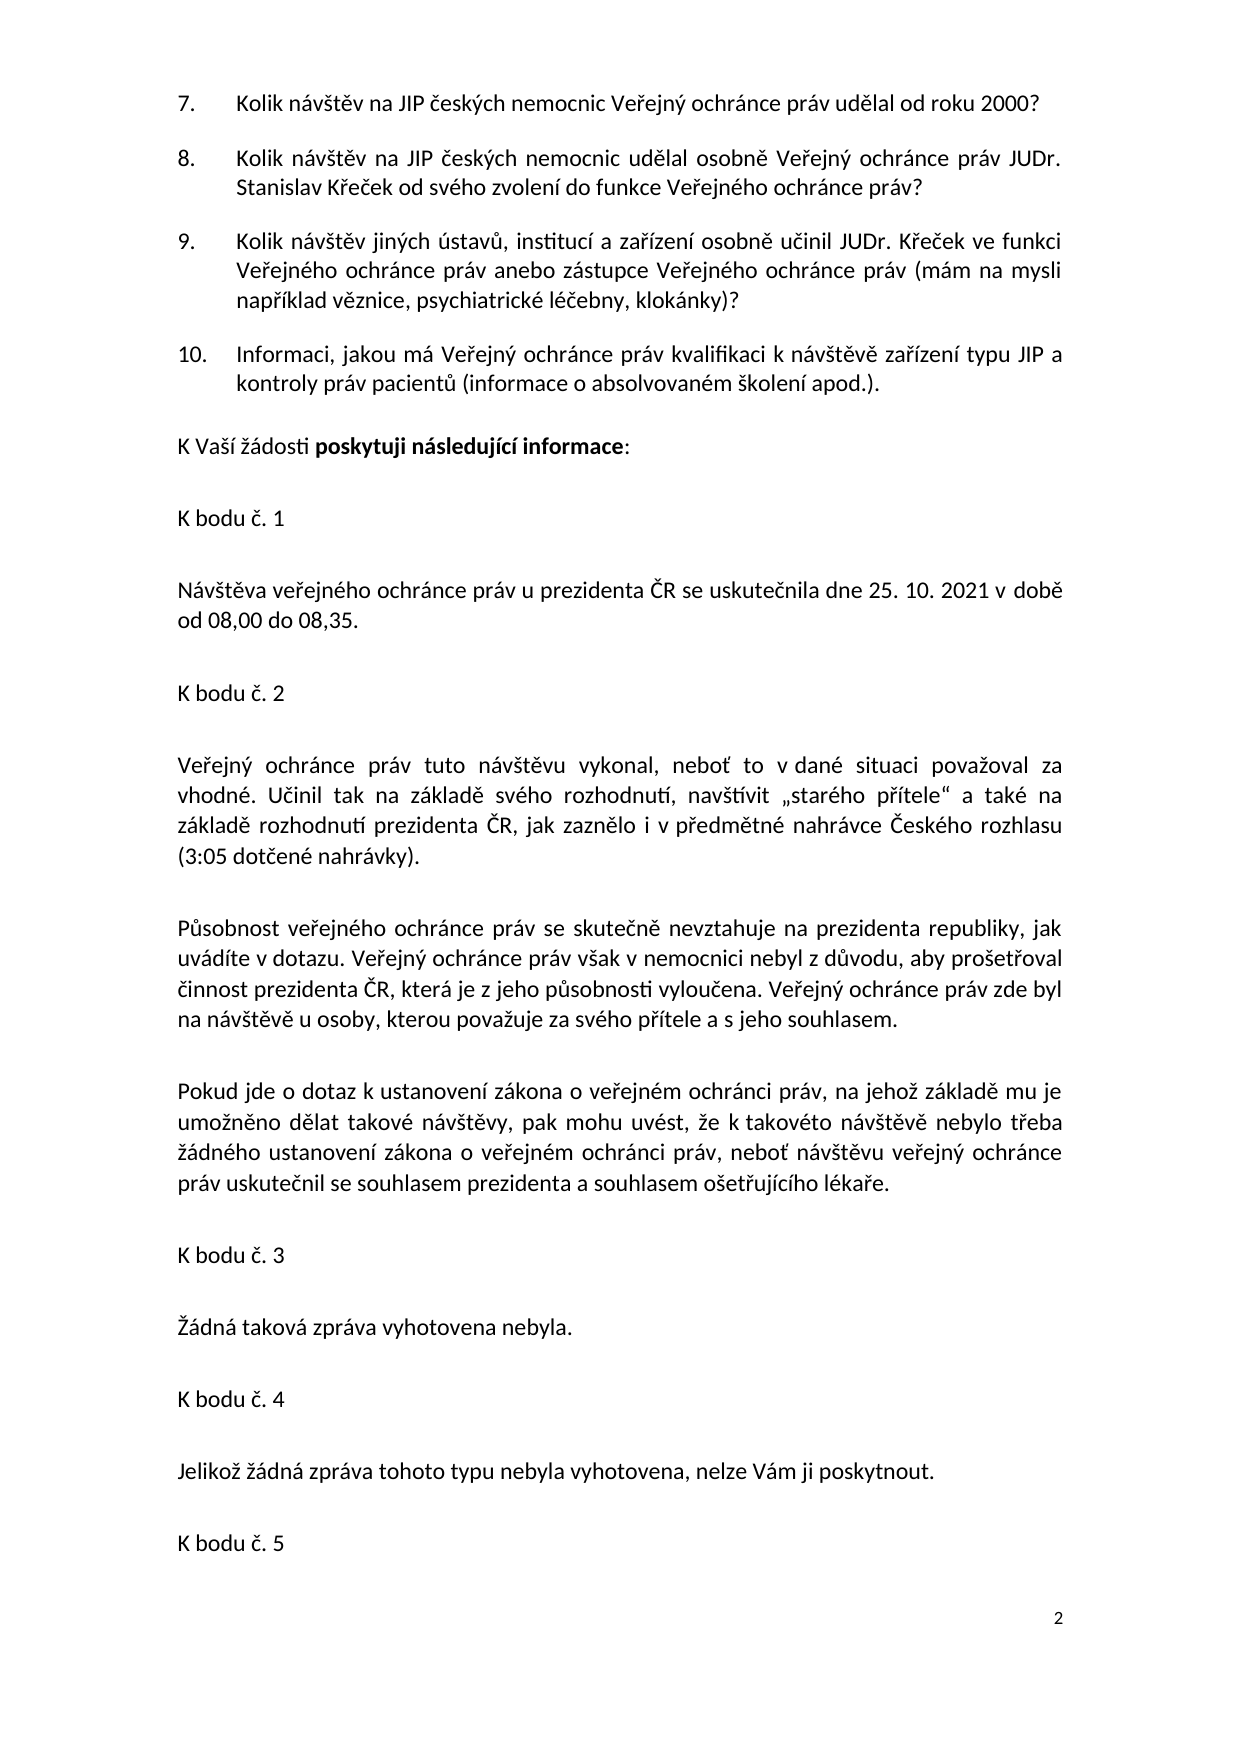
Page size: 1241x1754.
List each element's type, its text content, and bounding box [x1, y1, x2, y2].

text Působnost veřejného ochránce práv se skutečně nevztahuje na prezidenta republiky, jak uvádíte v dotazu. Veřejný ochránce práv však v nemocnici nebyl z důvodu, aby prošetřoval činnost prezidenta ČR, která je z jeho působnosti vyloučena. Veřejný ochránce práv zde byl na návštěvě u osoby, kterou považuje za svého přítele a s jeho souhlasem. [177, 913, 1063, 1034]
text K bodu č. 1 [177, 503, 1063, 532]
text K bodu č. 4 [177, 1384, 1063, 1413]
text K bodu č. 2 [177, 678, 1063, 707]
list Kolik návštěv jiných ústavů, institucí a zařízení osobně učinil JUDr. Křeček ve funkci Veřejného ochránce práv anebo zástupce Veřejného ochránce práv (mám na mysli například věznice, psychiatrické léčebny, klokánky)? [177, 226, 1063, 314]
text Jelikož žádná zpráva tohoto typu nebyla vyhotovena, nelze Vám ji poskytnout. [177, 1456, 1063, 1485]
list Kolik návštěv na JIP českých nemocnic Veřejný ochránce práv udělal od roku 2000? [177, 88, 1063, 118]
list Informaci, jakou má Veřejný ochránce práv kvalifikaci k návštěvě zařízení typu JIP a kontroly práv pacientů (informace o absolvovaném školení apod.). [177, 339, 1063, 398]
text K bodu č. 5 [177, 1528, 1063, 1557]
list Kolik návštěv na JIP českých nemocnic udělal osobně Veřejný ochránce práv JUDr. Stanislav Křeček od svého zvolení do funkce Veřejného ochránce práv? [177, 143, 1063, 201]
text Pokud jde o dotaz k ustanovení zákona o veřejném ochránci práv, na jehož základě mu je umožněno dělat takové návštěvy, pak mohu uvést, že k takovéto návštěvě nebylo třeba žádného ustanovení zákona o veřejném ochránci práv, neboť návštěvu veřejný ochránce práv uskutečnil se souhlasem prezidenta a souhlasem ošetřujícího lékaře. [177, 1076, 1063, 1197]
text K Vaší žádosti poskytuji následující informace: [177, 431, 1063, 460]
text Návštěva veřejného ochránce práv u prezidenta ČR se uskutečnila dne 25. 10. 2021 v době od 08,00 do 08,35. [177, 575, 1063, 635]
text Žádná taková zpráva vyhotovena nebyla. [177, 1312, 1063, 1341]
text Veřejný ochránce práv tuto návštěvu vykonal, neboť to v dané situaci považoval za vhodné. Učinil tak na základě svého rozhodnutí, navštívit „starého přítele“ a také na základě rozhodnutí prezidenta ČR, jak zaznělo i v předmětné nahrávce Českého rozhlasu (3:05 dotčené nahrávky). [177, 750, 1063, 870]
text K bodu č. 3 [177, 1240, 1063, 1269]
